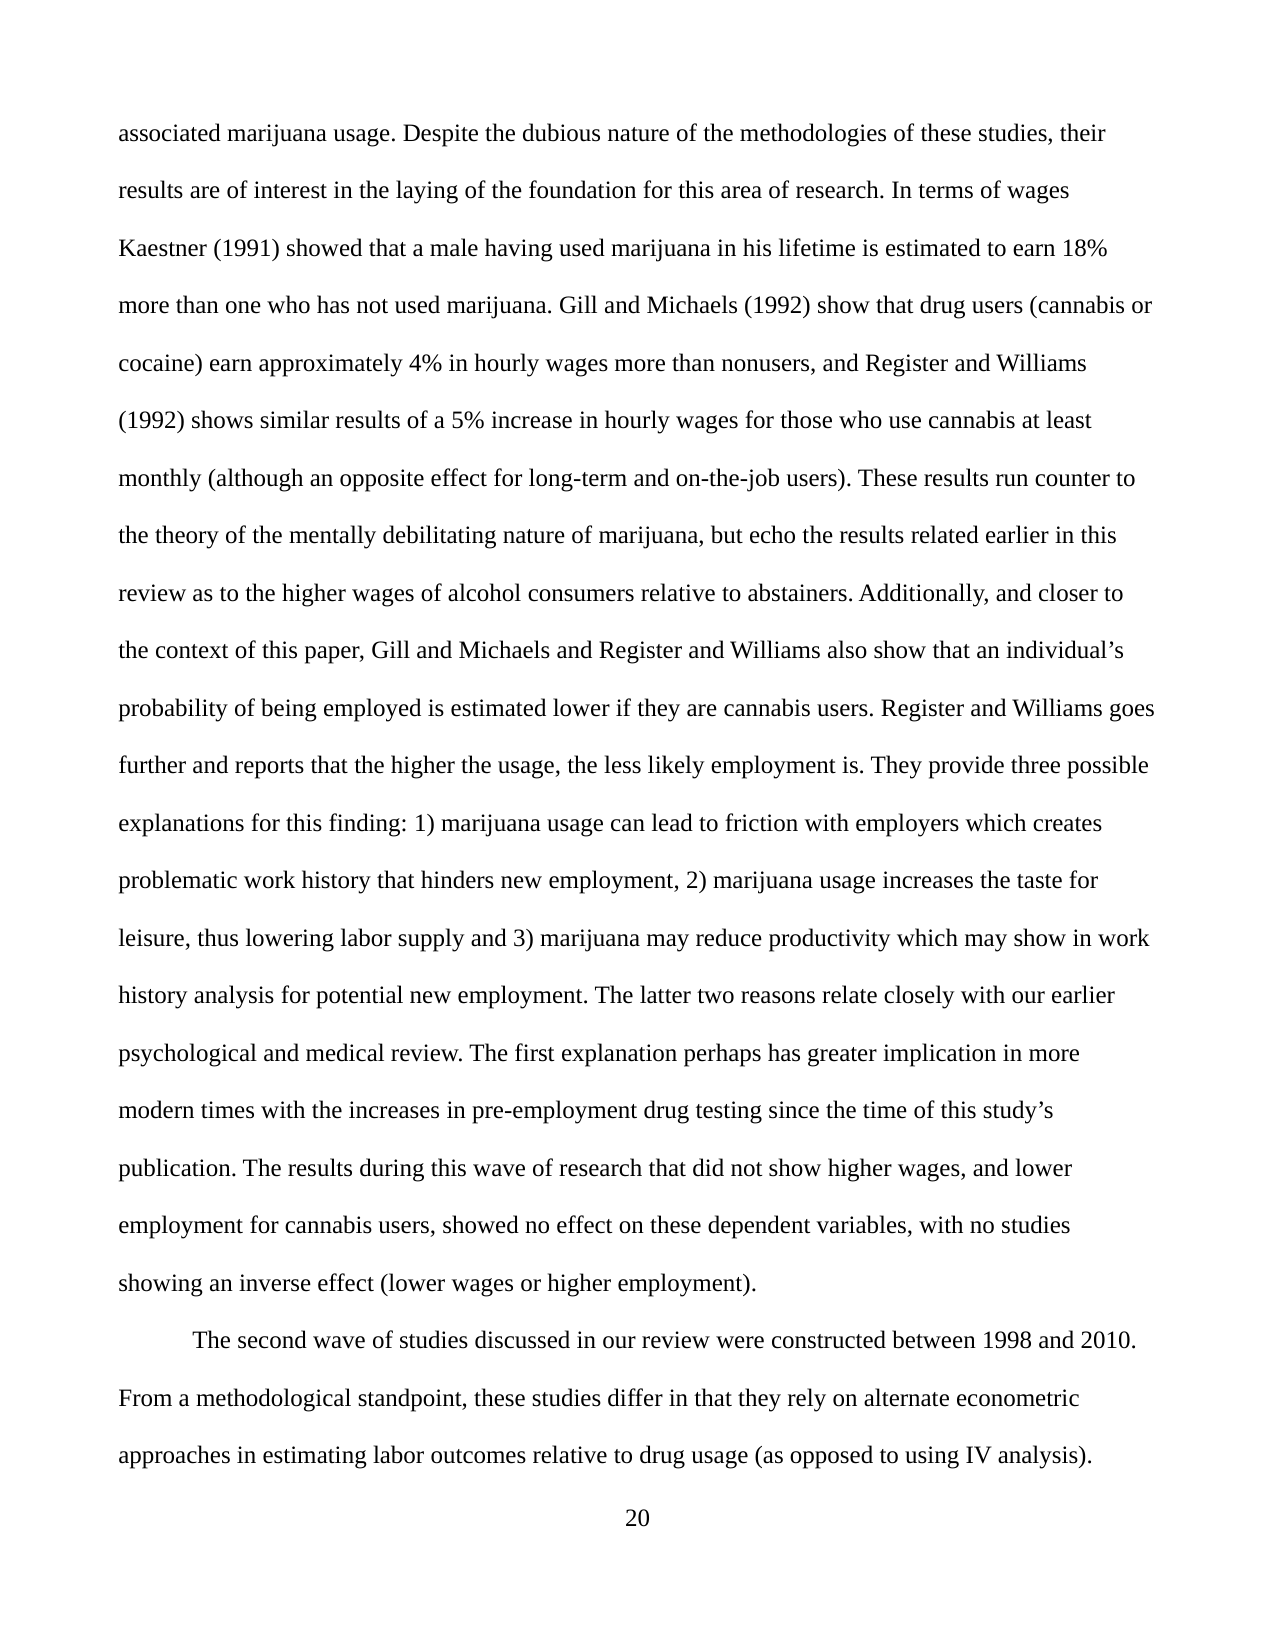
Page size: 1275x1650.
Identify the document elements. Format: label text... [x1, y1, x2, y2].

text The second wave of studies discussed in our review were constructed between 1998 and 2010. From a methodological standpoint, these studies differ in that they rely on alternate econometric approaches in estimating labor outcomes relative to drug usage (as opposed to using IV analysis). [118, 1326, 1157, 1469]
text associated marijuana usage. Despite the dubious nature of the methodologies of these studies, their results are of interest in the laying of the foundation for this area of research. In terms of wages Kaestner (1991) showed that a male having used marijuana in his lifetime is estimated to earn 18% more than one who has not used marijuana. Gill and Michaels (1992) show that drug users (cannabis or cocaine) earn approximately 4% in hourly wages more than nonusers, and Register and Williams (1992) shows similar results of a 5% increase in hourly wages for those who use cannabis at least monthly (although an opposite effect for long-term and on-the-job users). These results run counter to the theory of the mentally debilitating nature of marijuana, but echo the results related earlier in this review as to the higher wages of alcohol consumers relative to abstainers. Additionally, and closer to the context of this paper, Gill and Michaels and Register and Williams also show that an individual’s probability of being employed is estimated lower if they are cannabis users. Register and Williams goes further and reports that the higher the usage, the less likely employment is. They provide three possible explanations for this finding: 1) marijuana usage can lead to friction with employers which creates problematic work history that hinders new employment, 2) marijuana usage increases the taste for leisure, thus lowering labor supply and 3) marijuana may reduce productivity which may show in work history analysis for potential new employment. The latter two reasons relate closely with our earlier psychological and medical review. The first explanation perhaps has greater implication in more modern times with the increases in pre-employment drug testing since the time of this study’s publication. The results during this wave of research that did not show higher wages, and lower employment for cannabis users, showed no effect on these dependent variables, with no studies showing an inverse effect (lower wages or higher employment). [118, 118, 1157, 1297]
